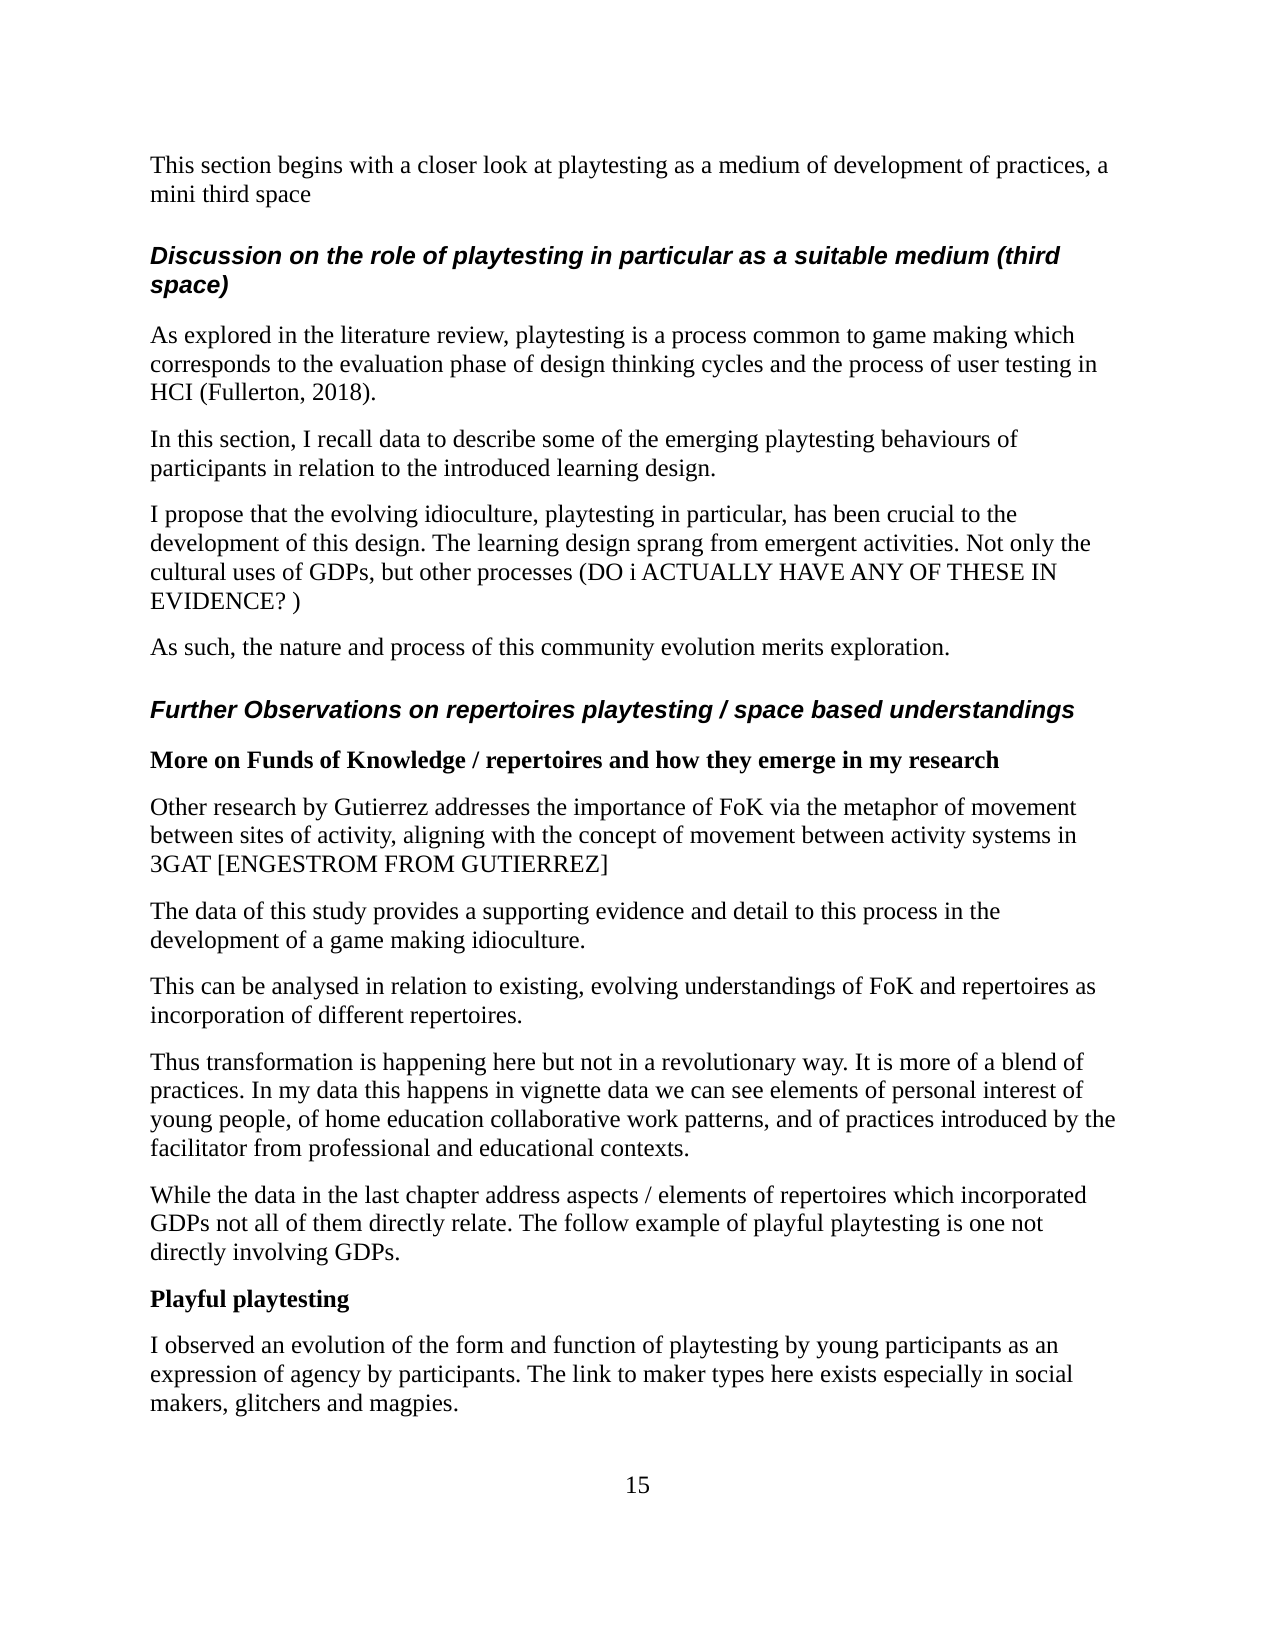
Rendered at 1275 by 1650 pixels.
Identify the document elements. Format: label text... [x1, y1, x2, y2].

text I propose that the evolving idioculture, playtesting in particular, has been crucial to the development of this design. The learning design sprang from emergent activities. Not only the cultural uses of GDPs, but other processes (DO i ACTUALLY HAVE ANY OF THESE IN EVIDENCE? ) [150, 499, 1125, 614]
subtitle Discussion on the role of playtesting in particular as a suitable medium (third space) [150, 241, 1125, 298]
text This can be analysed in relation to existing, evolving understandings of FoK and repertoires as incorporation of different repertoires. [150, 971, 1125, 1029]
text This section begins with a closer look at playtesting as a medium of development of practices, a mini third space [150, 150, 1125, 207]
text Other research by Gutierrez addresses the importance of FoK via the metaphor of movement between sites of activity, aligning with the concept of movement between activity systems in 3GAT [ENGESTROM FROM GUTIERREZ] [150, 792, 1125, 878]
text The data of this study provides a supporting evidence and detail to this process in the development of a game making idioculture. [150, 896, 1125, 953]
subtitle Further Observations on repertoires playtesting / space based understandings [150, 695, 1125, 724]
text Thus transformation is happening here but not in a revolutionary way. It is more of a blend of practices. In my data this happens in vignette data we can see elements of personal interest of young people, of home education collaborative work patterns, and of practices introduced by the facilitator from professional and educational contexts. [150, 1047, 1125, 1162]
text In this section, I recall data to describe some of the emerging playtesting behaviours of participants in relation to the introduced learning design. [150, 424, 1125, 482]
text I observed an evolution of the form and function of playtesting by young participants as an expression of agency by participants. The link to maker types here exists especially in social makers, glitchers and magpies. [150, 1331, 1125, 1417]
text As explored in the literature review, playtesting is a process common to game making which corresponds to the evaluation phase of design thinking cycles and the process of user testing in HCI (Fullerton, 2018). [150, 320, 1125, 406]
text Playful playtesting [150, 1284, 1125, 1313]
text As such, the nature and process of this community evolution merits exploration. [150, 632, 1125, 661]
text More on Funds of Knowledge / repertoires and how they emerge in my research [150, 745, 1125, 774]
text While the data in the last chapter address aspects / elements of repertoires which incorporated GDPs not all of them directly relate. The follow example of playful playtesting is one not directly involving GDPs. [150, 1180, 1125, 1266]
